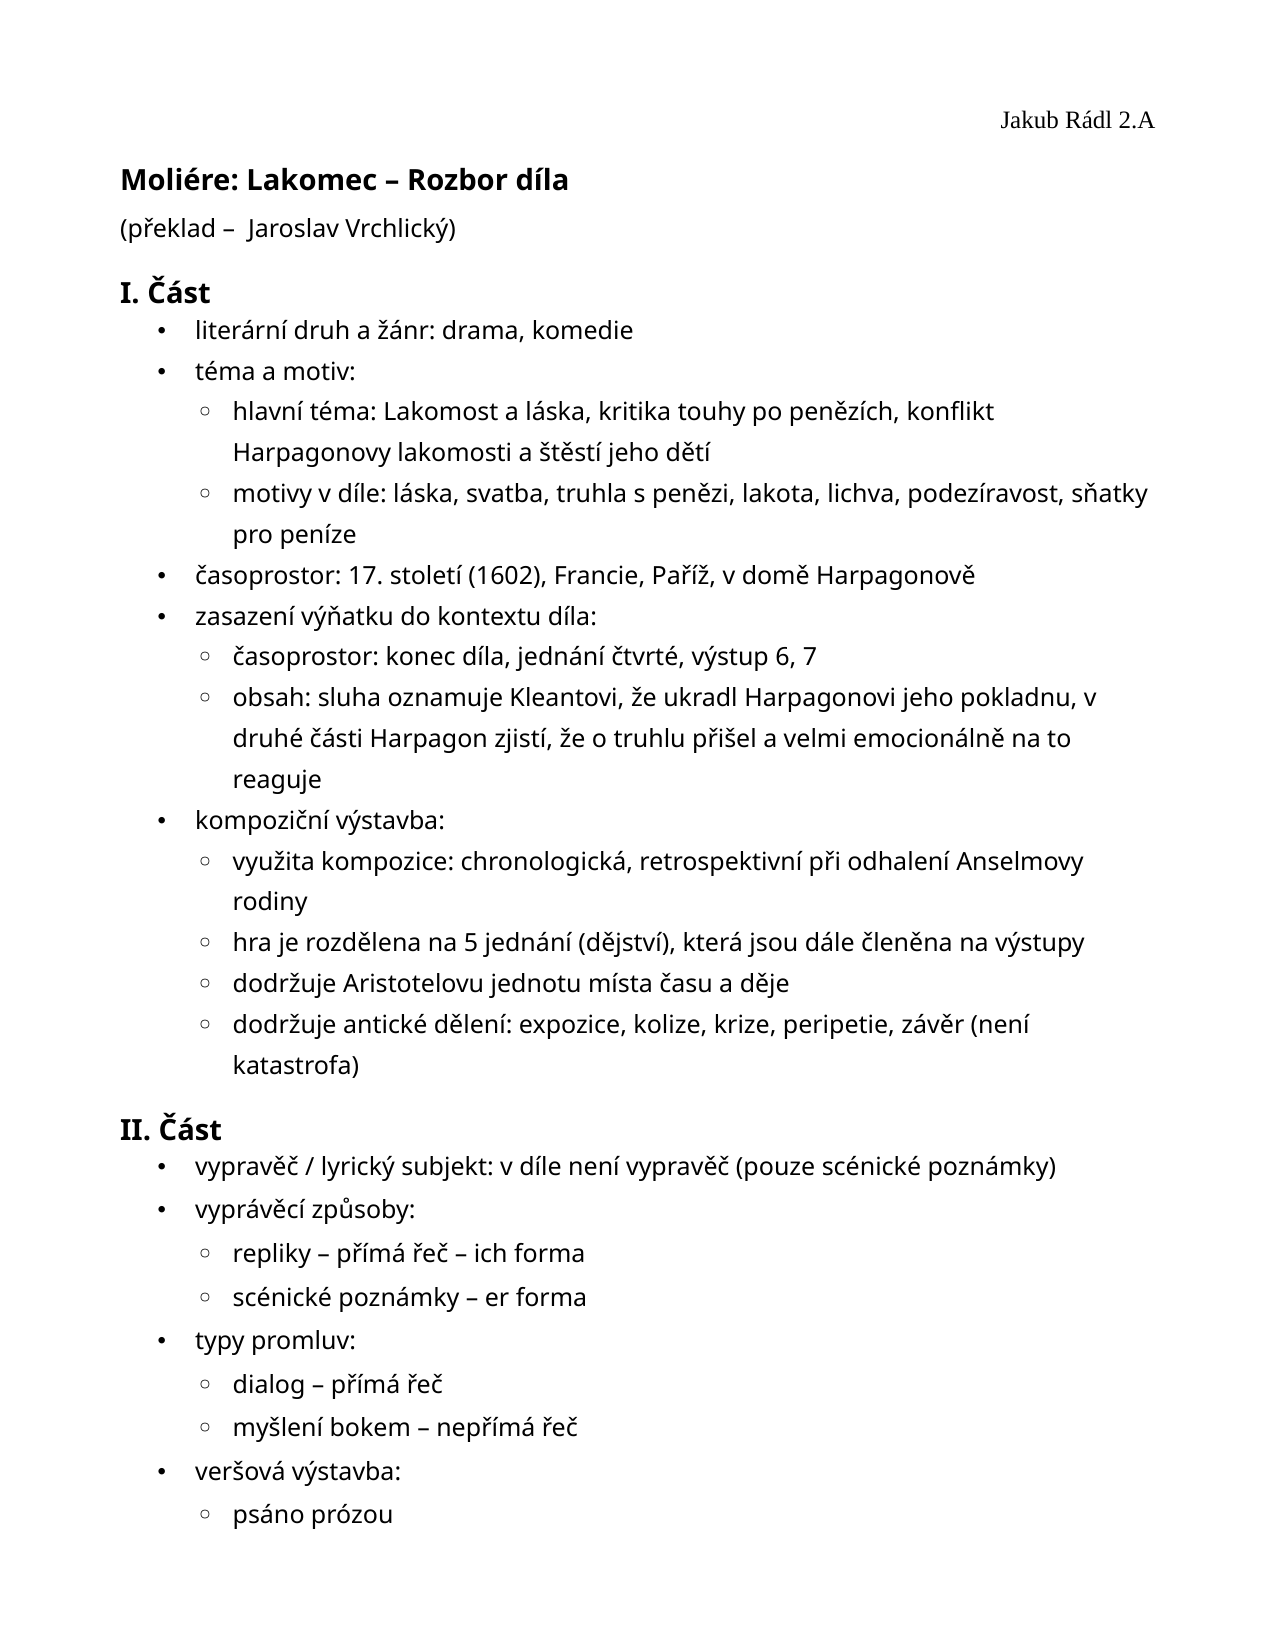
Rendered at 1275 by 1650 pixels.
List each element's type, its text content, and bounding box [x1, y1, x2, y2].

list typy promluv: [157, 1323, 1155, 1357]
list veršová výstavba: [157, 1453, 1155, 1487]
list zasazení výňatku do kontextu díla: [157, 598, 1155, 632]
list repliky – přímá řeč – ich forma [195, 1236, 1155, 1270]
subtitle II. Část [120, 1109, 1155, 1149]
list hlavní téma: Lakomost a láska, kritika touhy po penězích, konflikt Harpagonovy lakomosti a štěstí jeho dětí [195, 394, 1155, 469]
text Jakub Rádl 2.A [120, 105, 1155, 134]
list literární druh a žánr: drama, komedie [157, 312, 1155, 346]
subtitle I. Část [120, 273, 1155, 312]
list časoprostor: konec díla, jednání čtvrté, výstup 6, 7 [195, 639, 1155, 673]
subtitle Moliére: Lakomec – Rozbor díla [120, 159, 1155, 198]
list vyprávěcí způsoby: [157, 1192, 1155, 1226]
list vypravěč / lyrický subjekt: v díle není vypravěč (pouze scénické poznámky) [157, 1149, 1155, 1183]
list obsah: sluha oznamuje Kleantovi, že ukradl Harpagonovi jeho pokladnu, v druhé části Harpagon zjistí, že o truhlu přišel a velmi emocionálně na to reaguje [195, 680, 1155, 796]
list motivy v díle: láska, svatba, truhla s penězi, lakota, lichva, podezíravost, sňatky pro peníze [195, 476, 1155, 551]
list kompoziční výstavba: [157, 802, 1155, 836]
list scénické poznámky – er forma [195, 1279, 1155, 1313]
list myšlení bokem – nepřímá řeč [195, 1410, 1155, 1444]
list dodržuje Aristotelovu jednotu místa času a děje [195, 966, 1155, 1000]
text (překlad – Jaroslav Vrchlický) [120, 211, 1155, 245]
list časoprostor: 17. století (1602), Francie, Paříž, v domě Harpagonově [157, 557, 1155, 591]
list využita kompozice: chronologická, retrospektivní při odhalení Anselmovy rodiny [195, 843, 1155, 918]
list hra je rozdělena na 5 jednání (dějství), která jsou dále členěna na výstupy [195, 925, 1155, 959]
list psáno prózou [195, 1497, 1155, 1531]
list dialog – přímá řeč [195, 1366, 1155, 1400]
list dodržuje antické dělení: expozice, kolize, krize, peripetie, závěr (není katastrofa) [195, 1006, 1155, 1081]
list téma a motiv: [157, 353, 1155, 387]
